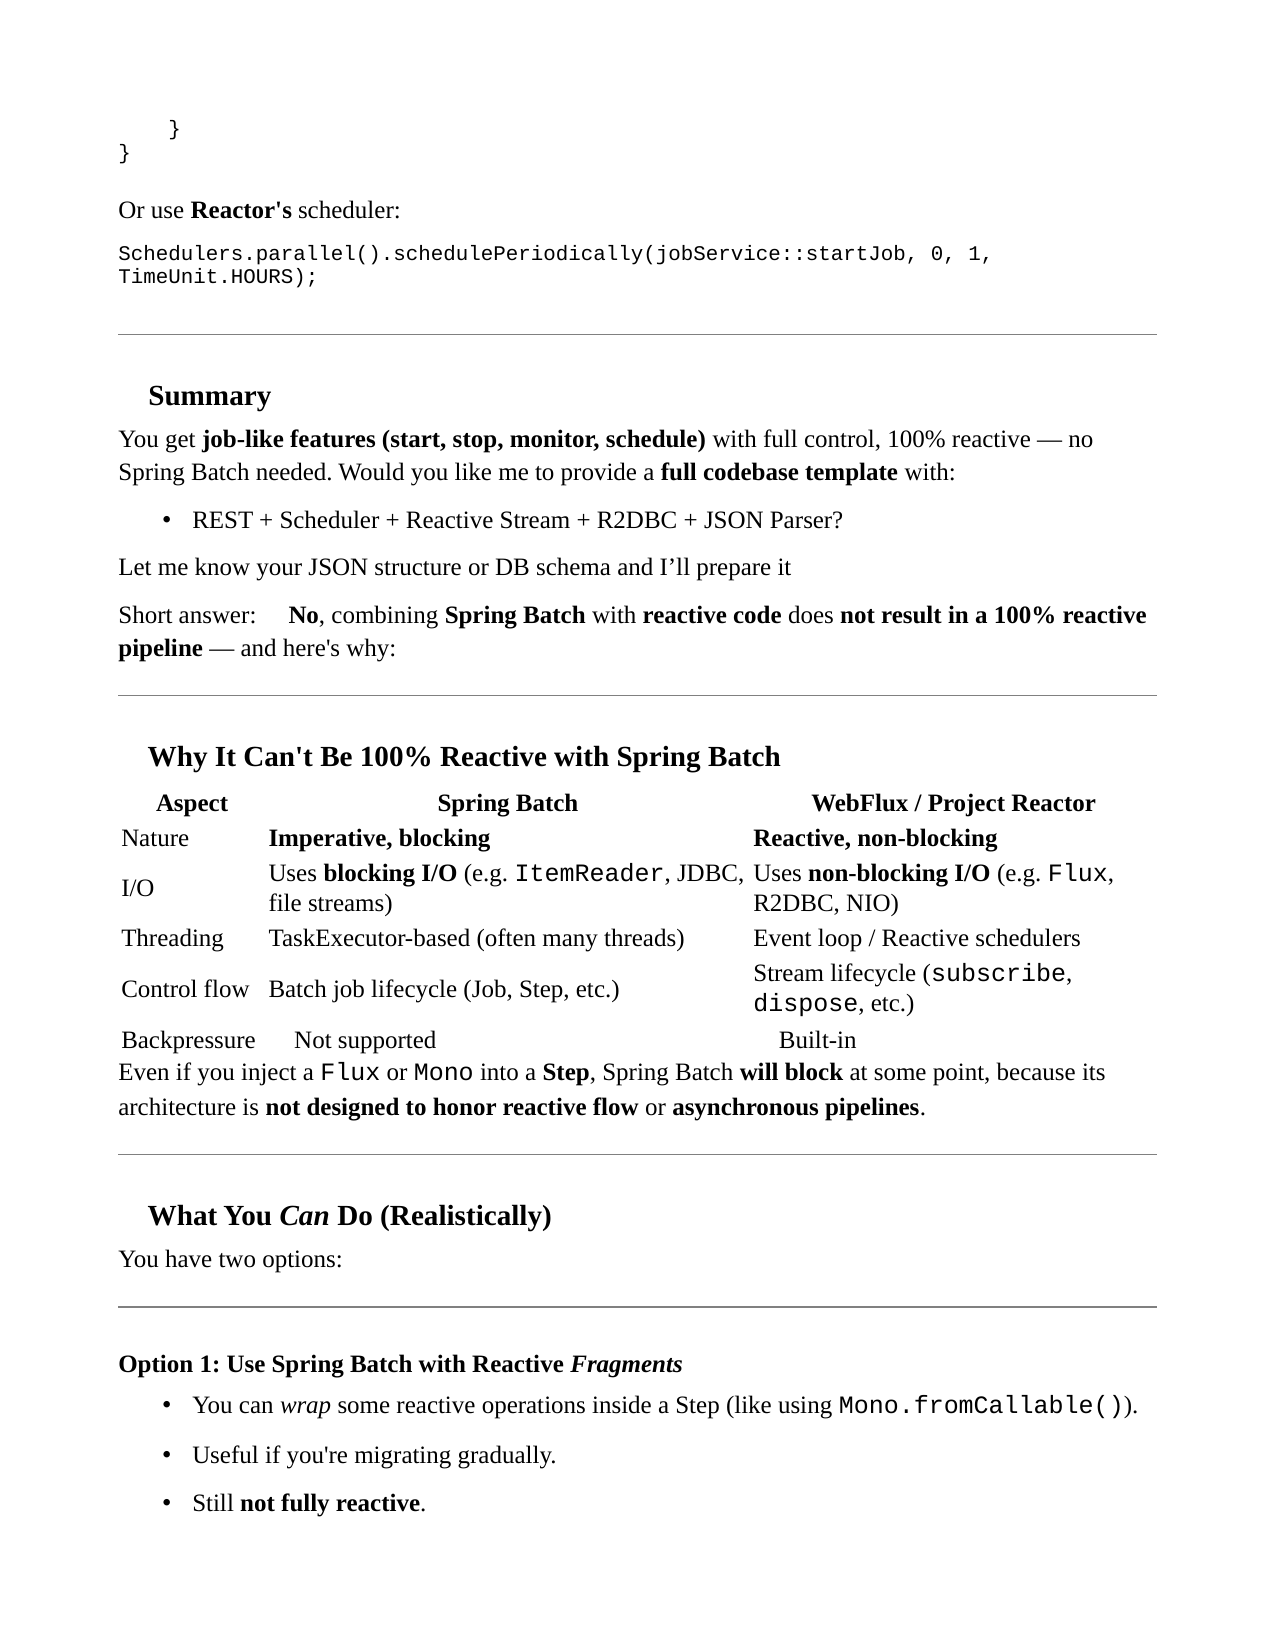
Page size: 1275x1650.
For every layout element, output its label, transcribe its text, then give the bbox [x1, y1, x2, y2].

table_cell Batch job lifecycle (Job, Step, etc.) [265, 955, 750, 1022]
list Useful if you're migrating gradually. [162, 1440, 1157, 1469]
table_cell ❌ Not supported [265, 1022, 750, 1057]
subtitle ✅ What You Can Do (Realistically) [118, 1198, 1157, 1232]
table_cell TaskExecutor-based (often many threads) [265, 920, 750, 955]
text Schedulers.parallel().schedulePeriodically(jobService::startJob, 0, 1, TimeUnit.HOURS); [118, 242, 1157, 290]
table_cell Nature [118, 820, 265, 855]
table_header Aspect [118, 786, 265, 820]
table_cell Uses blocking I/O (e.g. ItemReader, JDBC, file streams) [265, 855, 750, 920]
text Let me know your JSON structure or DB schema and I’ll prepare it 👨‍💻🚀 [118, 552, 1157, 581]
table_cell Stream lifecycle (subscribe, dispose, etc.) [750, 955, 1157, 1022]
table_cell I/O [118, 855, 265, 920]
text } [118, 118, 1157, 142]
text Or use Reactor's scheduler: [118, 195, 1157, 224]
text You get job-like features (start, stop, monitor, schedule) with full control, 100% reactive — no Spring Batch needed. Would you like me to provide a full codebase template with: [118, 424, 1157, 486]
list REST + Scheduler + Reactive Stream + R2DBC + JSON Parser? [162, 505, 1157, 533]
table_header Spring Batch [265, 786, 750, 820]
table_cell Event loop / Reactive schedulers [750, 920, 1157, 955]
text } [118, 142, 1157, 165]
table_cell Imperative, blocking [265, 820, 750, 855]
subtitle 🚧 Why It Can't Be 100% Reactive with Spring Batch [118, 739, 1157, 773]
table_cell Backpressure [118, 1022, 265, 1057]
subtitle ✅ Summary [118, 378, 1157, 412]
table_cell Reactive, non-blocking [750, 820, 1157, 855]
text Short answer: ❌ No, combining Spring Batch with reactive code does not result in a 100% reactive pipeline — and here's why: [118, 600, 1157, 662]
table_cell Control flow [118, 955, 265, 1022]
table_header WebFlux / Project Reactor [750, 786, 1157, 820]
table_cell ✅ Built-in [750, 1022, 1157, 1057]
text Even if you inject a Flux or Mono into a Step, Spring Batch will block at some point, because its architecture is not designed to honor reactive flow or asynchronous pipelines. [118, 1057, 1157, 1121]
table_cell Threading [118, 920, 265, 955]
table_cell Uses non-blocking I/O (e.g. Flux, R2DBC, NIO) [750, 855, 1157, 920]
subtitle Option 1: Use Spring Batch with Reactive Fragments [118, 1349, 1157, 1377]
list You can wrap some reactive operations inside a Step (like using Mono.fromCallable()). [162, 1390, 1157, 1421]
text You have two options: [118, 1244, 1157, 1273]
list Still not fully reactive. [162, 1488, 1157, 1516]
